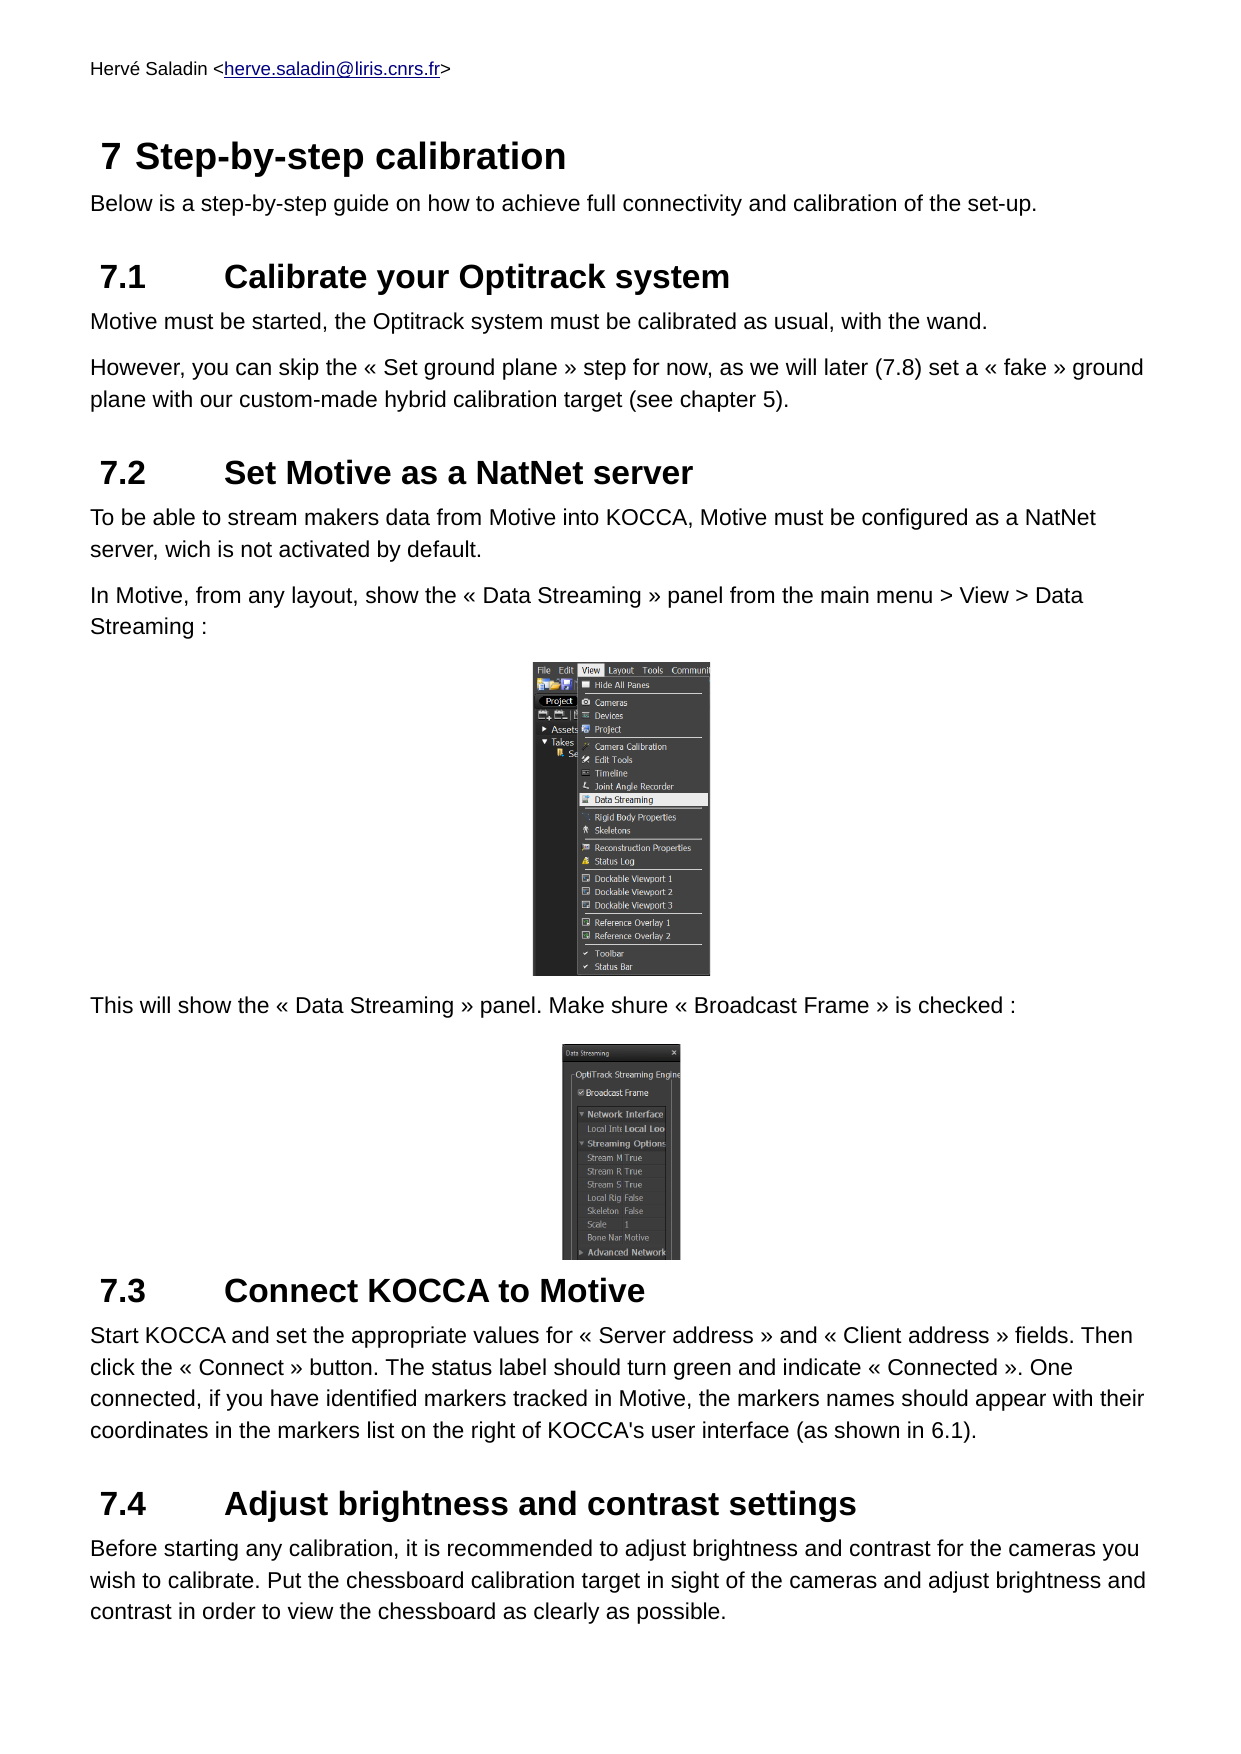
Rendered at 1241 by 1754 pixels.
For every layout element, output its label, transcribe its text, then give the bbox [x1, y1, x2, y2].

text However, you can skip the « Set ground plane » step for now, as we will later (7.8) set a « fake » ground plane with our custom-made hybrid calibration target (see chapter 5). [90, 354, 1153, 412]
subtitle Adjust brightness and contrast settings [90, 1484, 1153, 1522]
picture [562, 1044, 681, 1260]
subtitle Set Motive as a NatNet server [90, 453, 1153, 491]
subtitle Connect KOCCA to Motive [90, 1059, 1153, 1310]
text Start KOCCA and set the appropriate values for « Server address » and « Client address » fields. Then click the « Connect » button. The status label should turn green and indicate « Connected ». One connected, if you have identified markers tracked in Motive, the markers names should appear with their coordinates in the markers list on the right of KOCCA's user interface (as shown in 6.1). [90, 1322, 1153, 1443]
text Before starting any calibration, it is recommended to adjust brightness and contrast for the cameras you wish to calibrate. Put the chessboard calibration target in sight of the cameras and adjust brightness and contrast in order to view the chessboard as clearly as possible. [90, 1535, 1153, 1624]
text Below is a step-by-step guide on how to achieve full connectivity and calibration of the set-up. [90, 190, 1153, 216]
text To be able to stream makers data from Motive into KOCCA, Motive must be configured as a NatNet server, wich is not activated by default. [90, 504, 1153, 562]
subtitle Calibrate your Optitrack system [90, 257, 1153, 296]
text In Motive, from any layout, show the « Data Streaming » panel from the main menu > View > Data Streaming : [90, 582, 1153, 639]
text Motive must be started, the Optitrack system must be calibrated as usual, with the wand. [90, 308, 1153, 334]
text This will show the « Data Streaming » panel. Make shure « Broadcast Frame » is checked : [90, 659, 1153, 1019]
picture [532, 662, 711, 976]
subtitle Step-by-step calibration [90, 134, 1153, 177]
